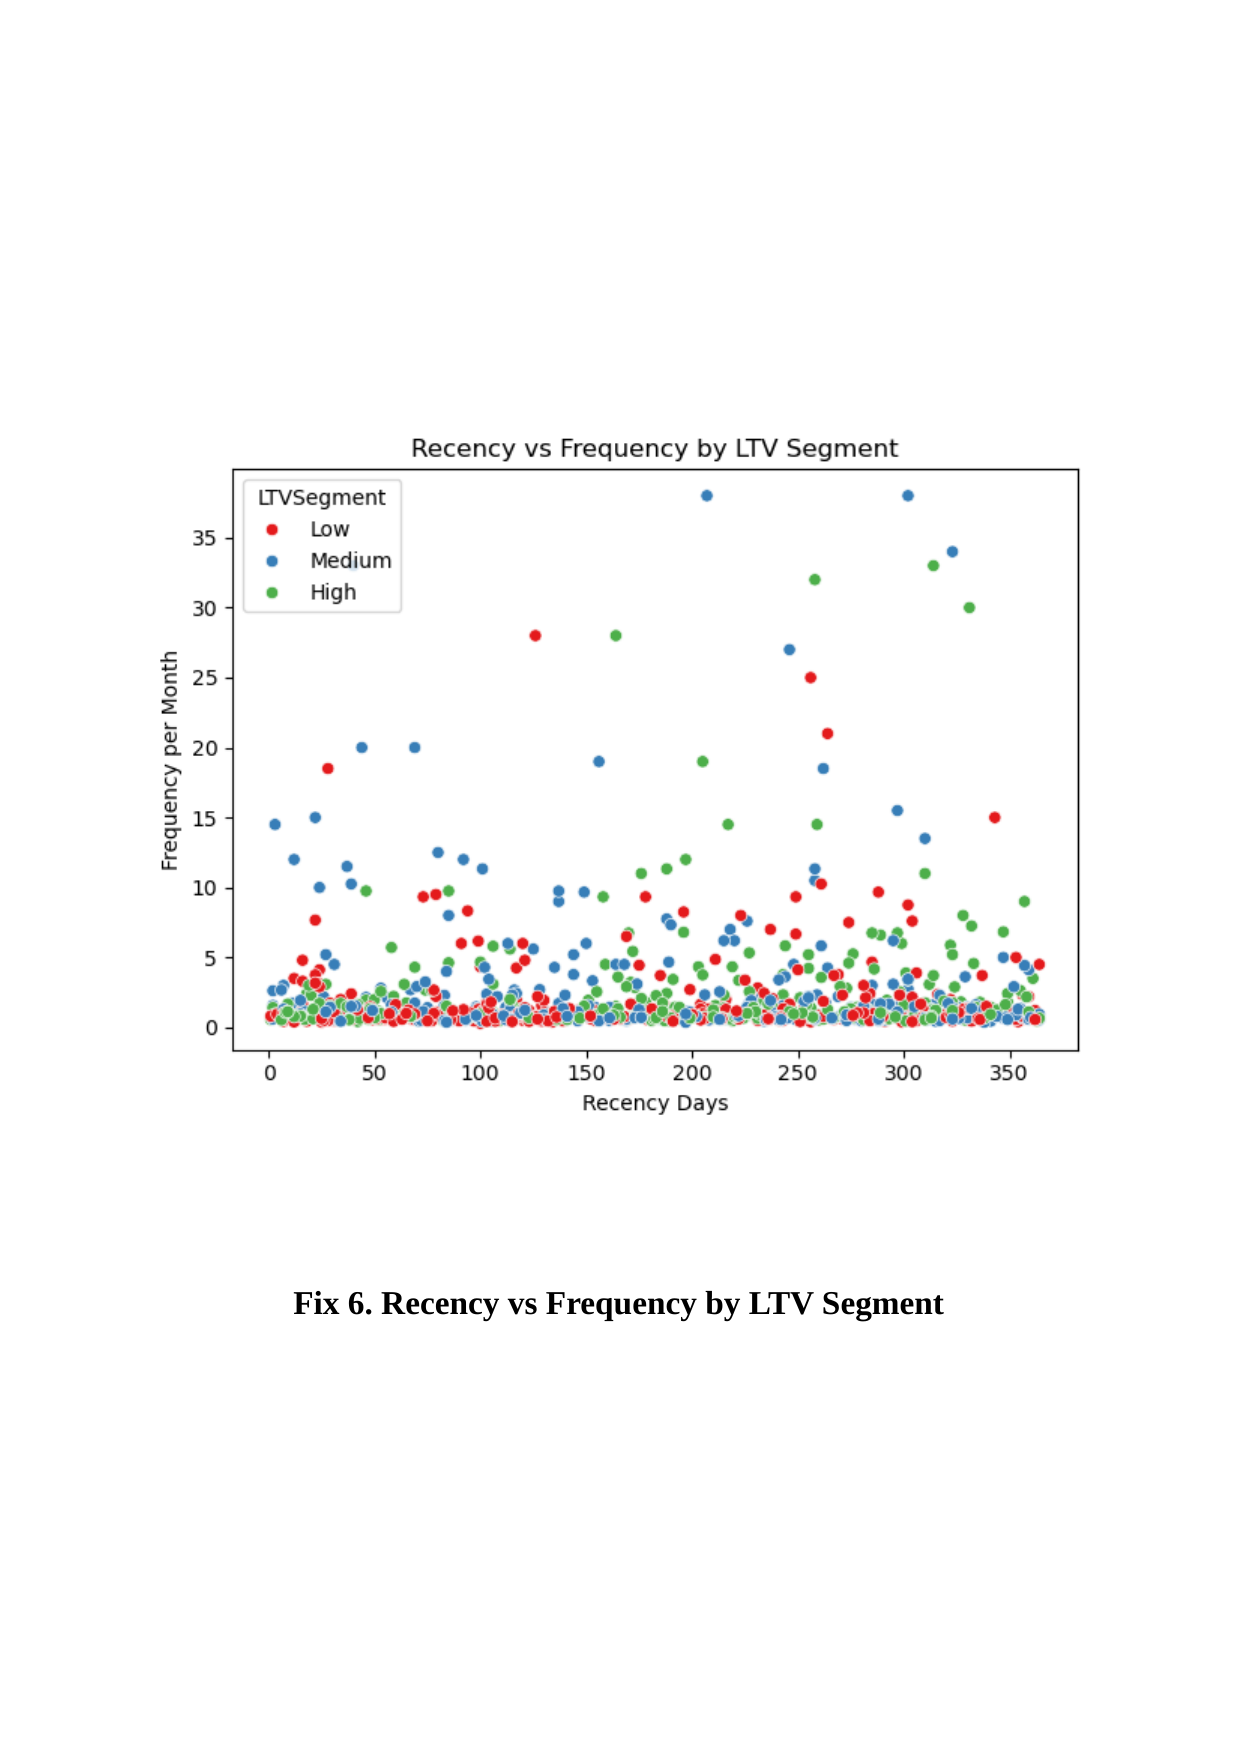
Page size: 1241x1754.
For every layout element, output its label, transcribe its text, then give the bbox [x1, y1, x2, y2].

text Fix 6. Recency vs Frequency by LTV Segment [118, 1283, 1122, 1321]
picture [147, 424, 1093, 1130]
